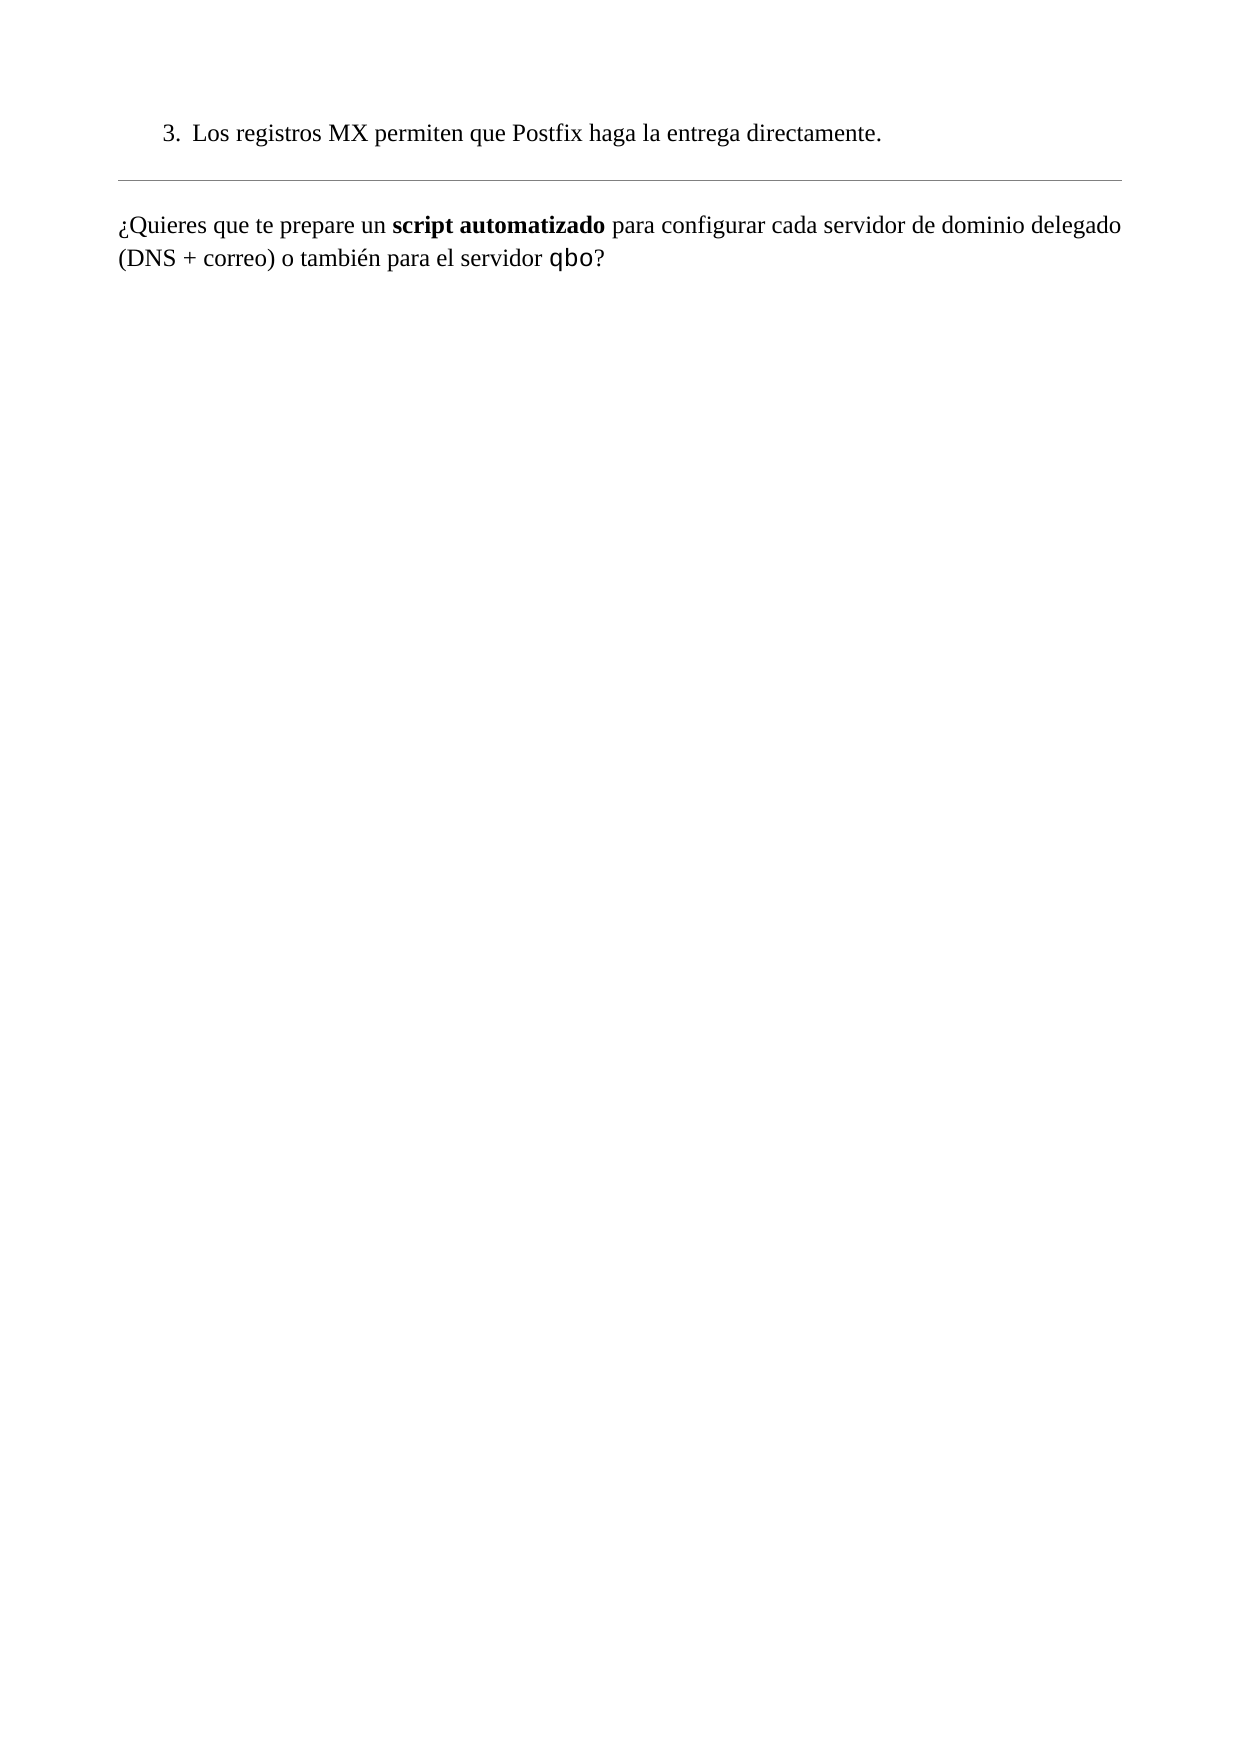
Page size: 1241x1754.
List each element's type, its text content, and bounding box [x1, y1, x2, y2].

list Los registros MX permiten que Postfix haga la entrega directamente. [162, 118, 1122, 147]
text ¿Quieres que te prepare un script automatizado para configurar cada servidor de dominio delegado (DNS + correo) o también para el servidor qbo? [118, 210, 1122, 274]
